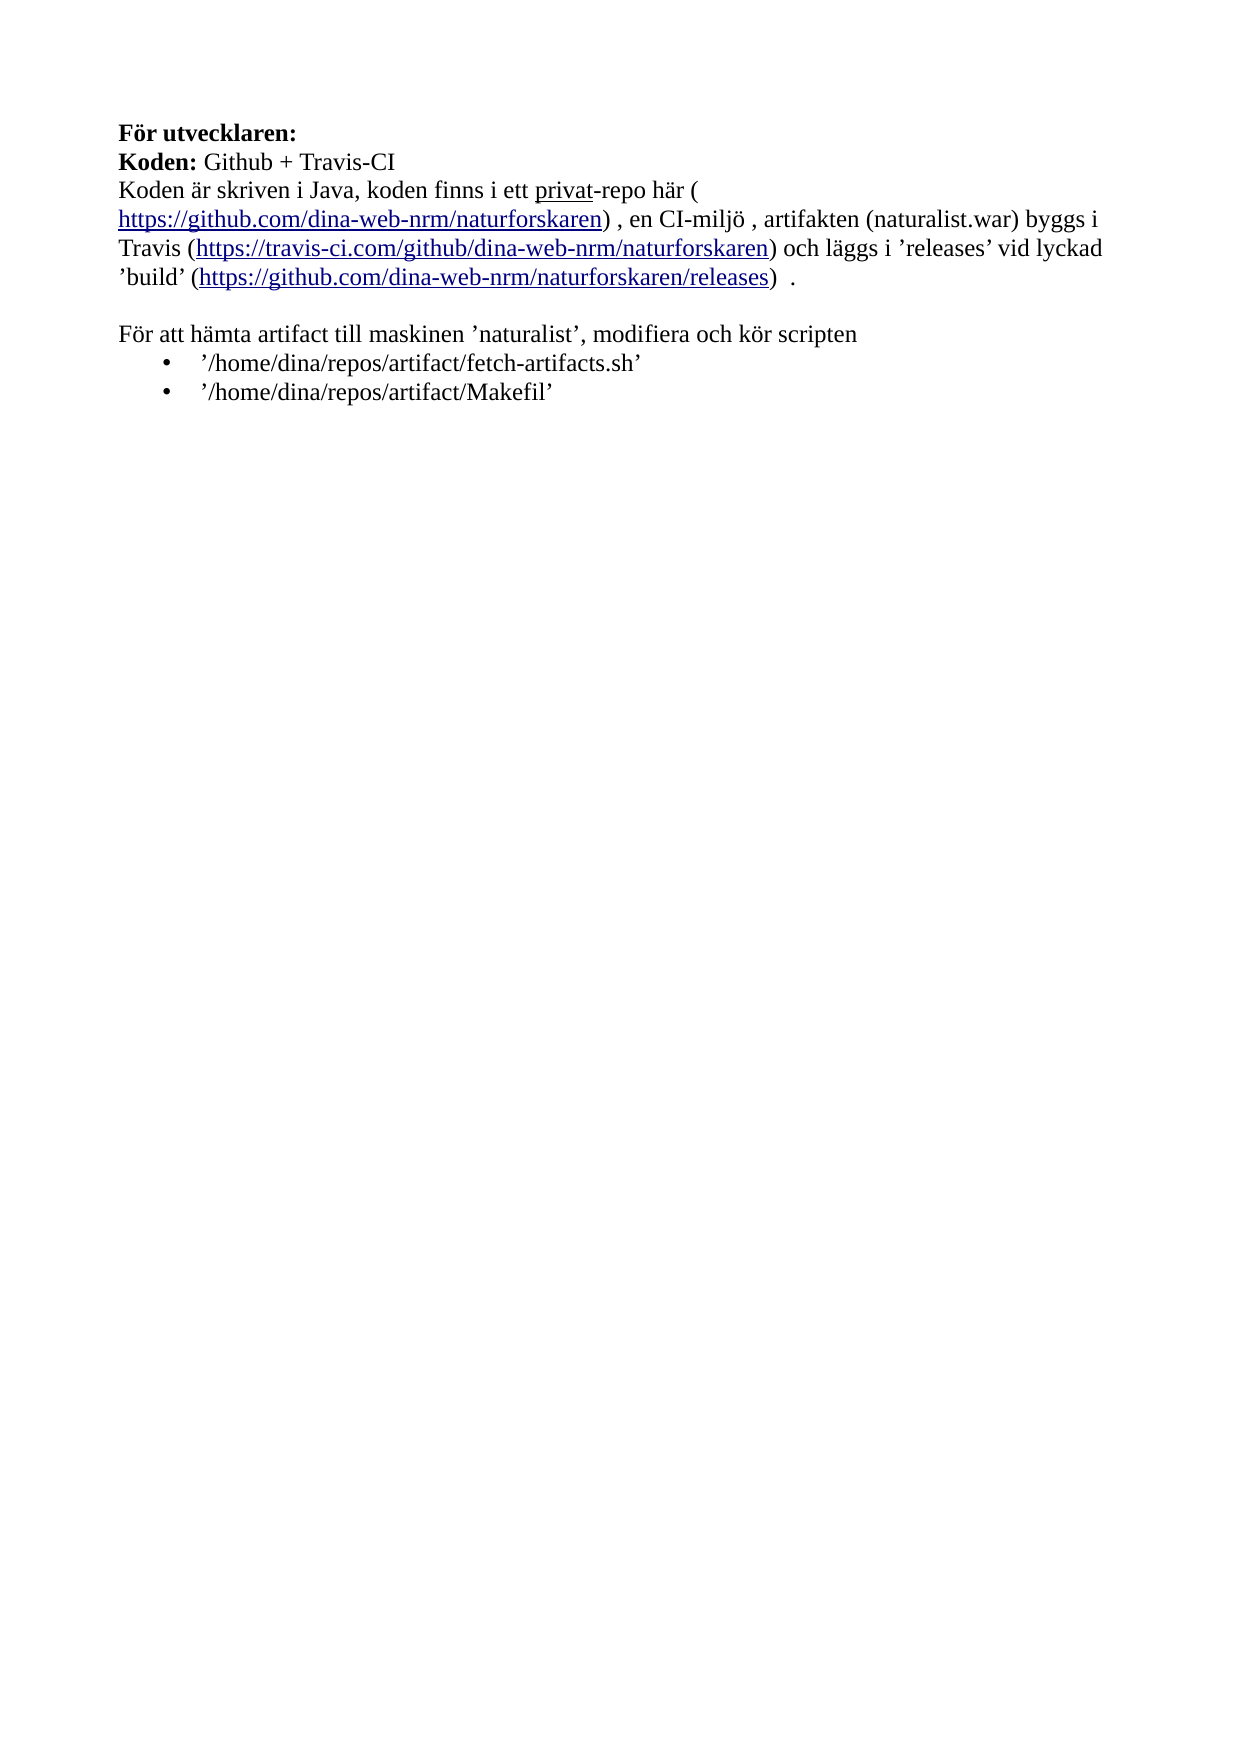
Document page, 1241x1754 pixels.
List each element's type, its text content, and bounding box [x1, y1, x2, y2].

text För utvecklaren: [118, 118, 1122, 147]
text Koden: Github + Travis-CI [118, 147, 1122, 176]
text För att hämta artifact till maskinen ’naturalist’, modifiera och kör scripten [118, 319, 1122, 348]
list ’/home/dina/repos/artifact/Makefil’ [162, 377, 1122, 406]
list ’/home/dina/repos/artifact/fetch-artifacts.sh’ [162, 348, 1122, 377]
text Koden är skriven i Java, koden finns i ett privat-repo här ( https://github.com/dina-web-nrm/naturforskaren) , en CI-miljö , artifakten (naturalist.war) byggs i Travis (https://travis-ci.com/github/dina-web-nrm/naturforskaren) och läggs i ’releases’ vid lyckad ’build’ (https://github.com/dina-web-nrm/naturforskaren/releases) . [118, 176, 1122, 291]
